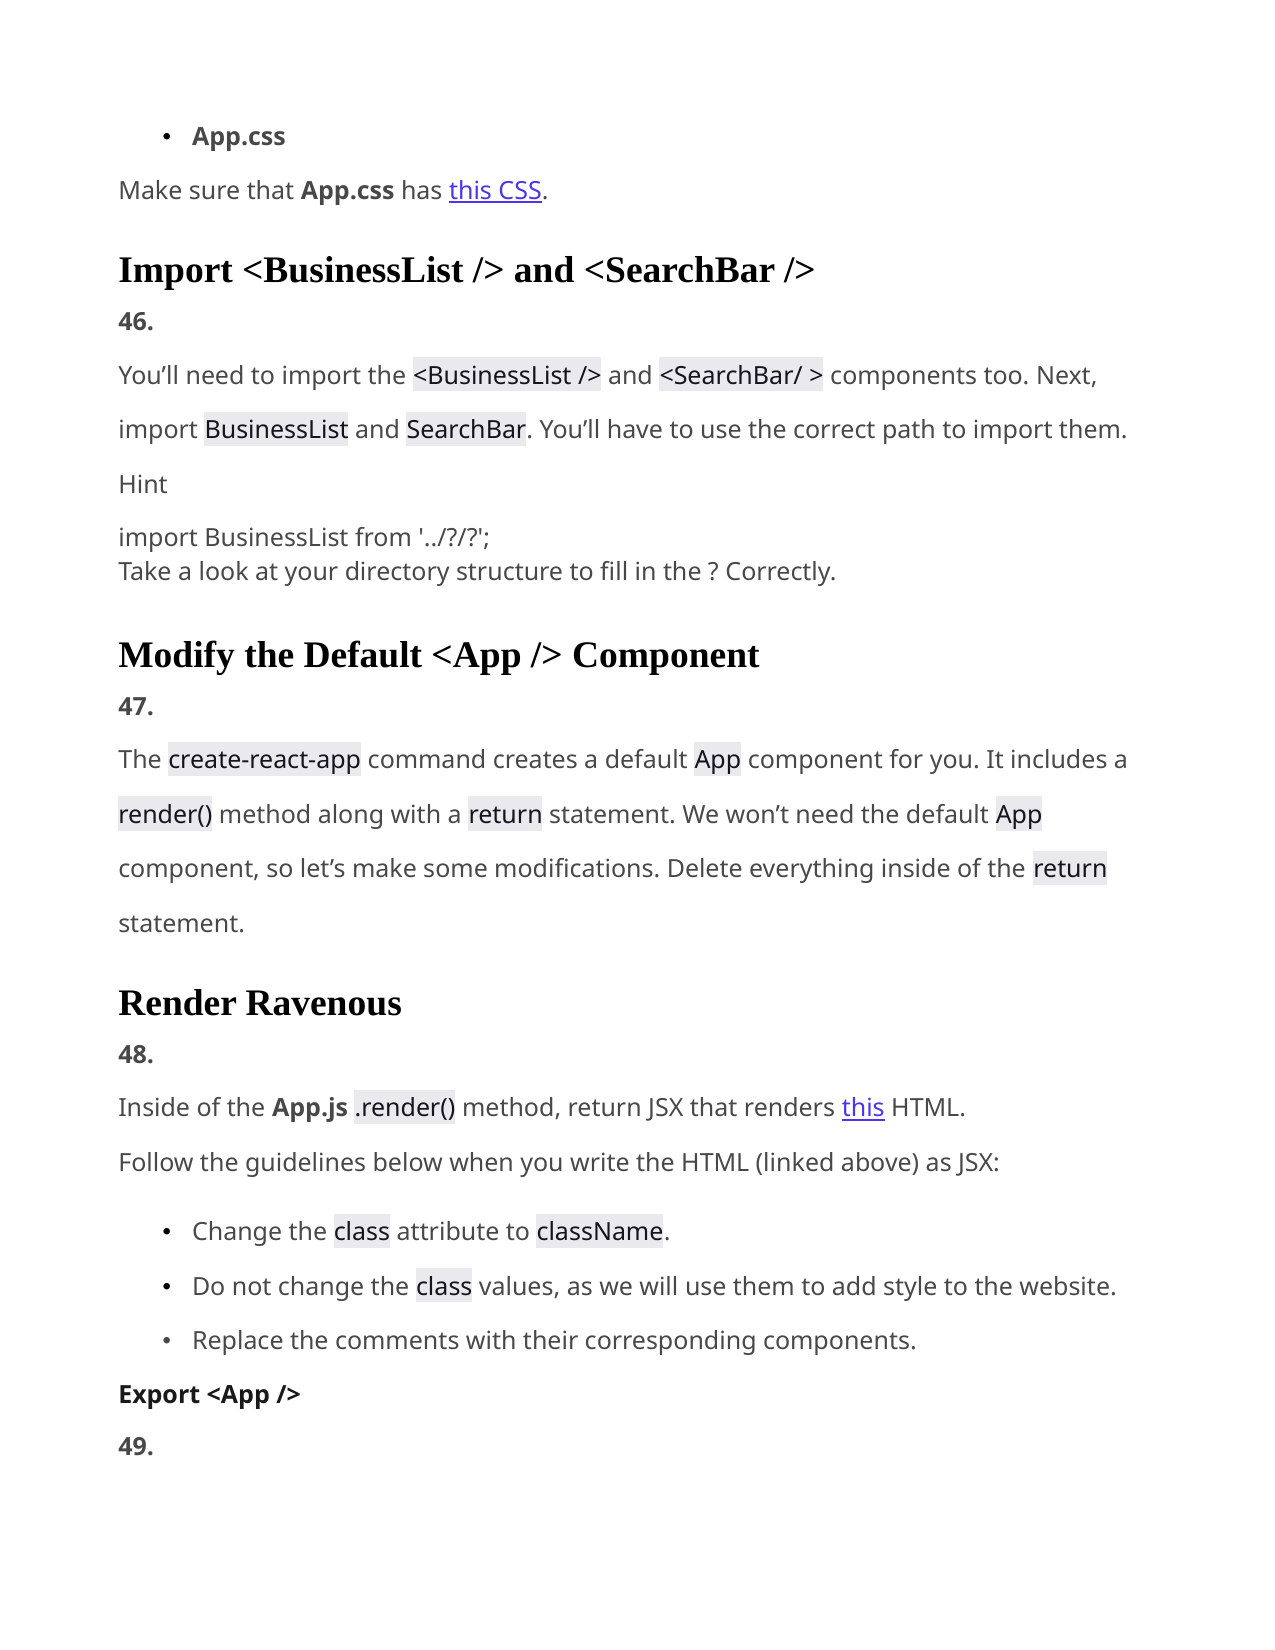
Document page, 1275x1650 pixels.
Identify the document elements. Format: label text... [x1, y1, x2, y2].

text Follow the guidelines below when you write the HTML (linked above) as JSX: [118, 1144, 1157, 1179]
text 47. [118, 688, 1157, 722]
subtitle Render Ravenous [118, 981, 1157, 1024]
list Change the class attribute to className. [162, 1214, 1157, 1248]
text 46. [118, 303, 1157, 338]
text Inside of the App.js .render() method, return JSX that renders this HTML. [118, 1090, 1157, 1124]
subtitle Export <App /> [118, 1377, 1157, 1411]
text Take a look at your directory structure to fill in the ? Correctly. [118, 554, 1157, 588]
text 48. [118, 1036, 1157, 1070]
text import BusinessList from '../?/?'; [118, 520, 1157, 554]
text 49. [118, 1429, 1157, 1463]
text The create-react-app command creates a default App component for you. It includes a render() method along with a return statement. We won’t need the default App component, so let’s make some modifications. Delete everything inside of the return statement. [118, 742, 1157, 939]
text Hint [118, 466, 1157, 500]
list App.css [162, 118, 1157, 152]
list Do not change the class values, as we will use them to add style to the website. [162, 1268, 1157, 1302]
list Replace the comments with their corresponding components. [162, 1323, 1157, 1357]
subtitle Import <BusinessList /> and <SearchBar /> [118, 248, 1157, 291]
subtitle Modify the Default <App /> Component [118, 633, 1157, 676]
text Make sure that App.css has this CSS. [118, 173, 1157, 207]
text You’ll need to import the <BusinessList /> and <SearchBar/ > components too. Next, import BusinessList and SearchBar. You’ll have to use the correct path to import them. [118, 357, 1157, 446]
